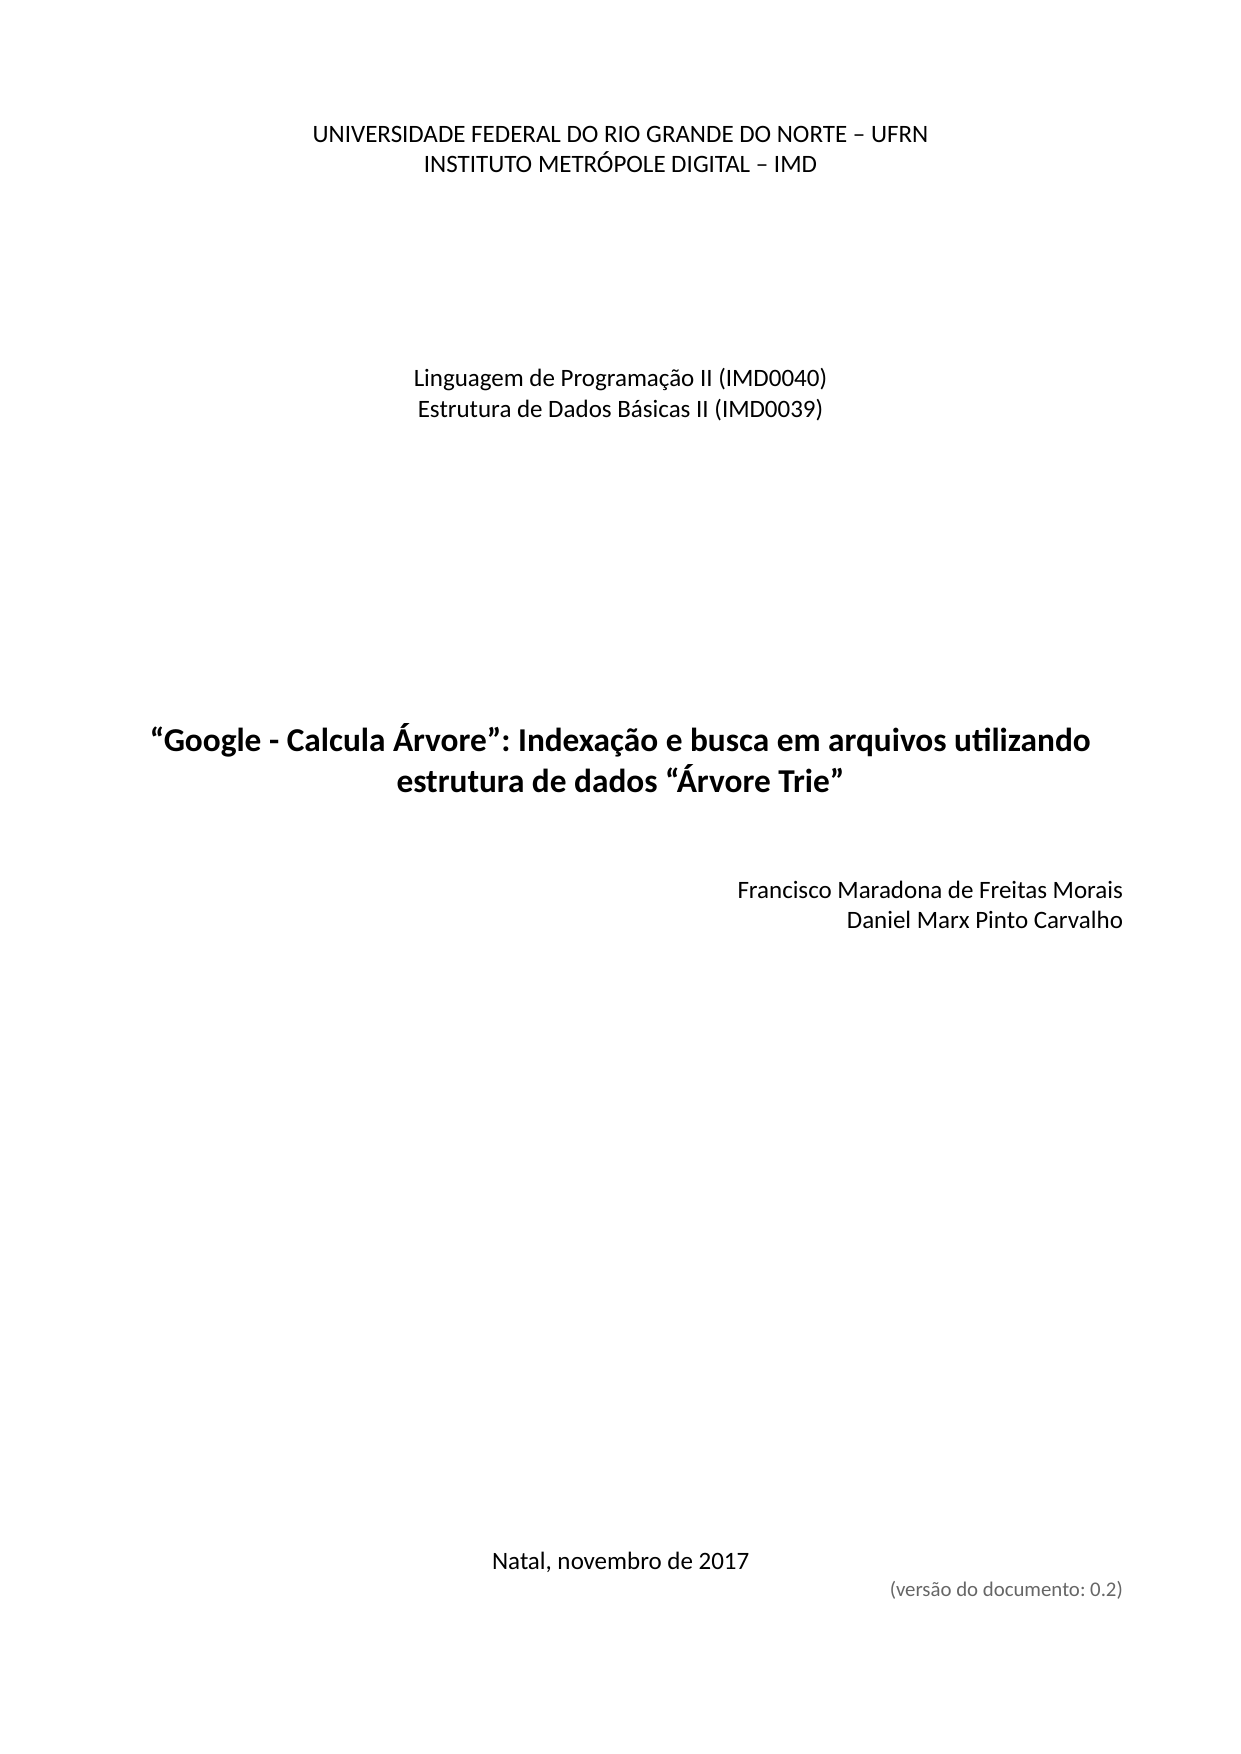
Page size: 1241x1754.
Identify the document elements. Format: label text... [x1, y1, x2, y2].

text Estrutura de Dados Básicas II (IMD0039) [118, 393, 1123, 423]
text Daniel Marx Pinto Carvalho [118, 904, 1123, 935]
subtitle “Google - Calcula Árvore”: Indexação e busca em arquivos utilizando estrutura de dados “Árvore Trie” [118, 719, 1123, 800]
text Francisco Maradona de Freitas Morais [118, 874, 1123, 904]
text Linguagem de Programação II (IMD0040) [118, 362, 1123, 393]
text UNIVERSIDADE FEDERAL DO RIO GRANDE DO NORTE – UFRN [118, 118, 1123, 149]
text Natal, novembro de 2017 [118, 1545, 1123, 1576]
text INSTITUTO METRÓPOLE DIGITAL – IMD [118, 149, 1123, 179]
text (versão do documento: 0.2) [118, 1576, 1123, 1601]
